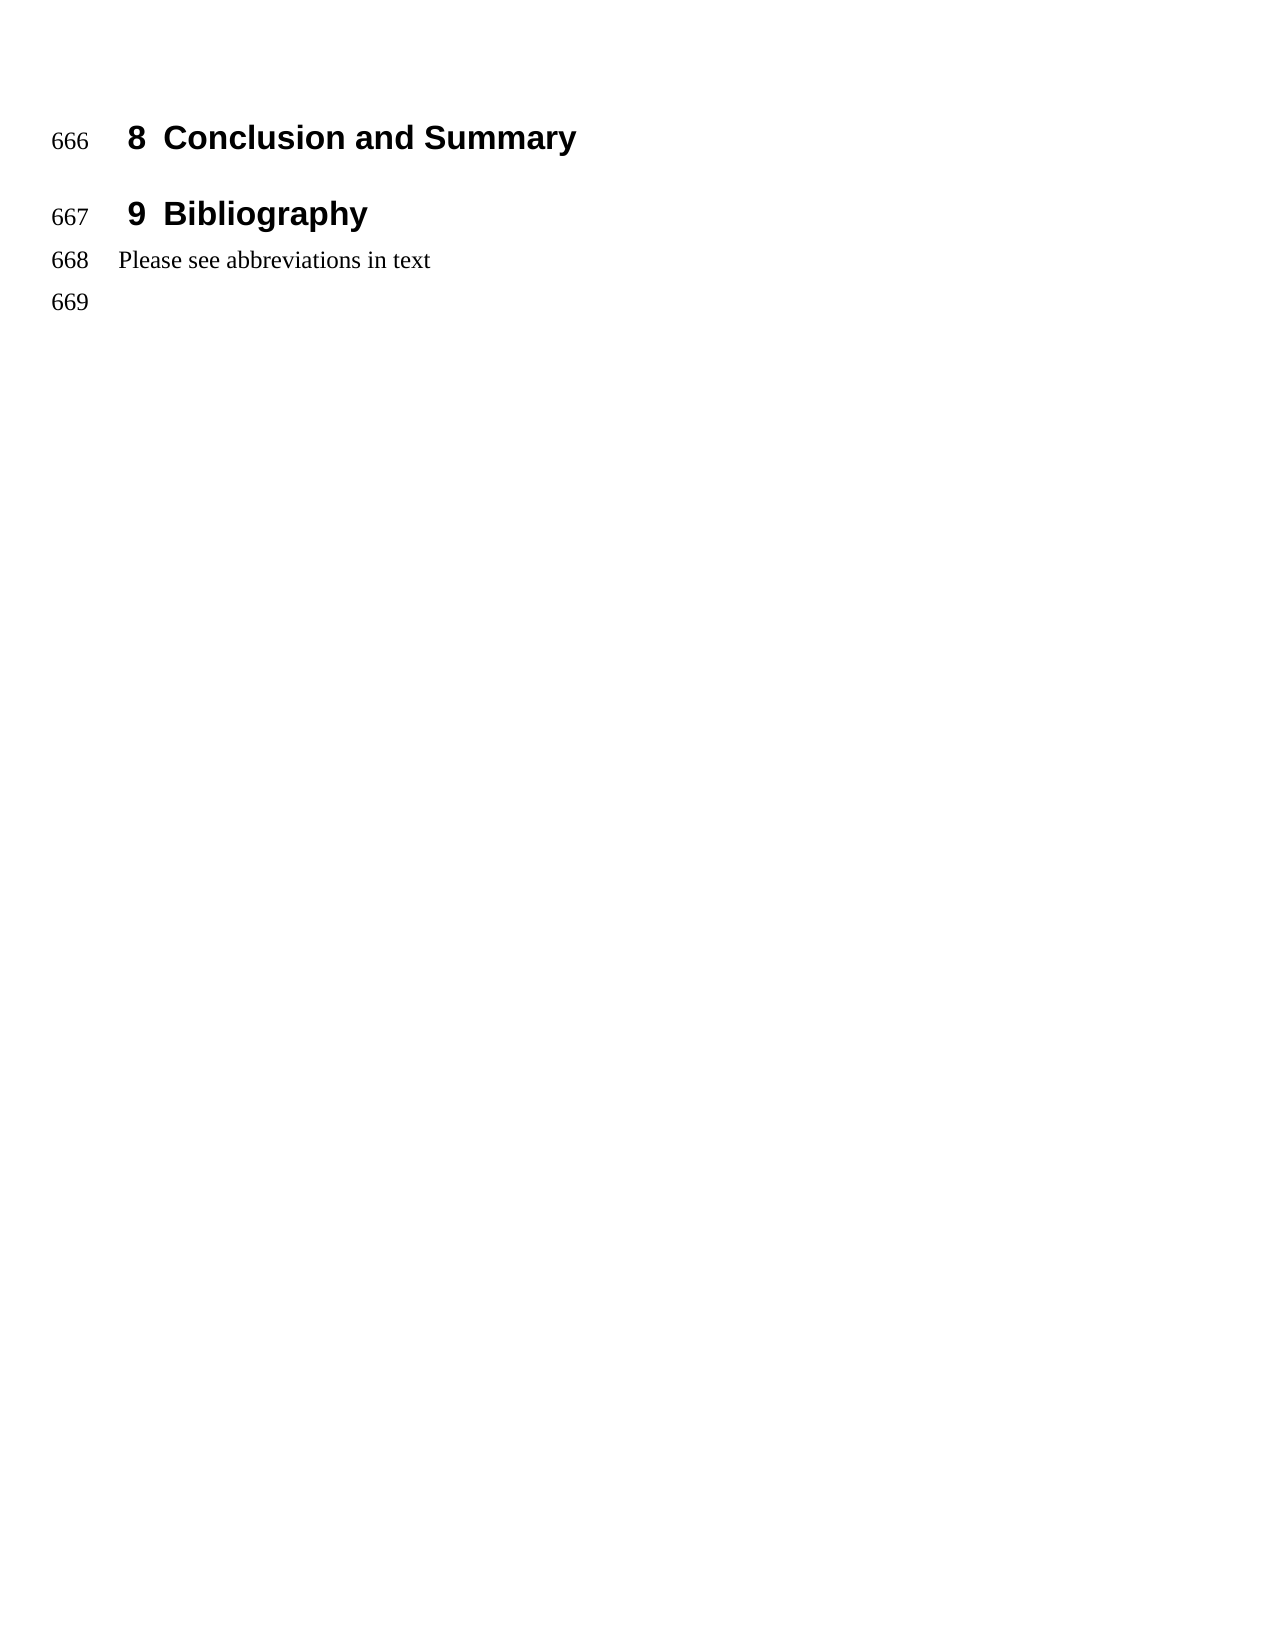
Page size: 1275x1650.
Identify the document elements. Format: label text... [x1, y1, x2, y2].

subtitle Conclusion and Summary [118, 118, 1157, 157]
text Please see abbreviations in text [118, 245, 1157, 274]
subtitle Bibliography [118, 194, 1157, 233]
